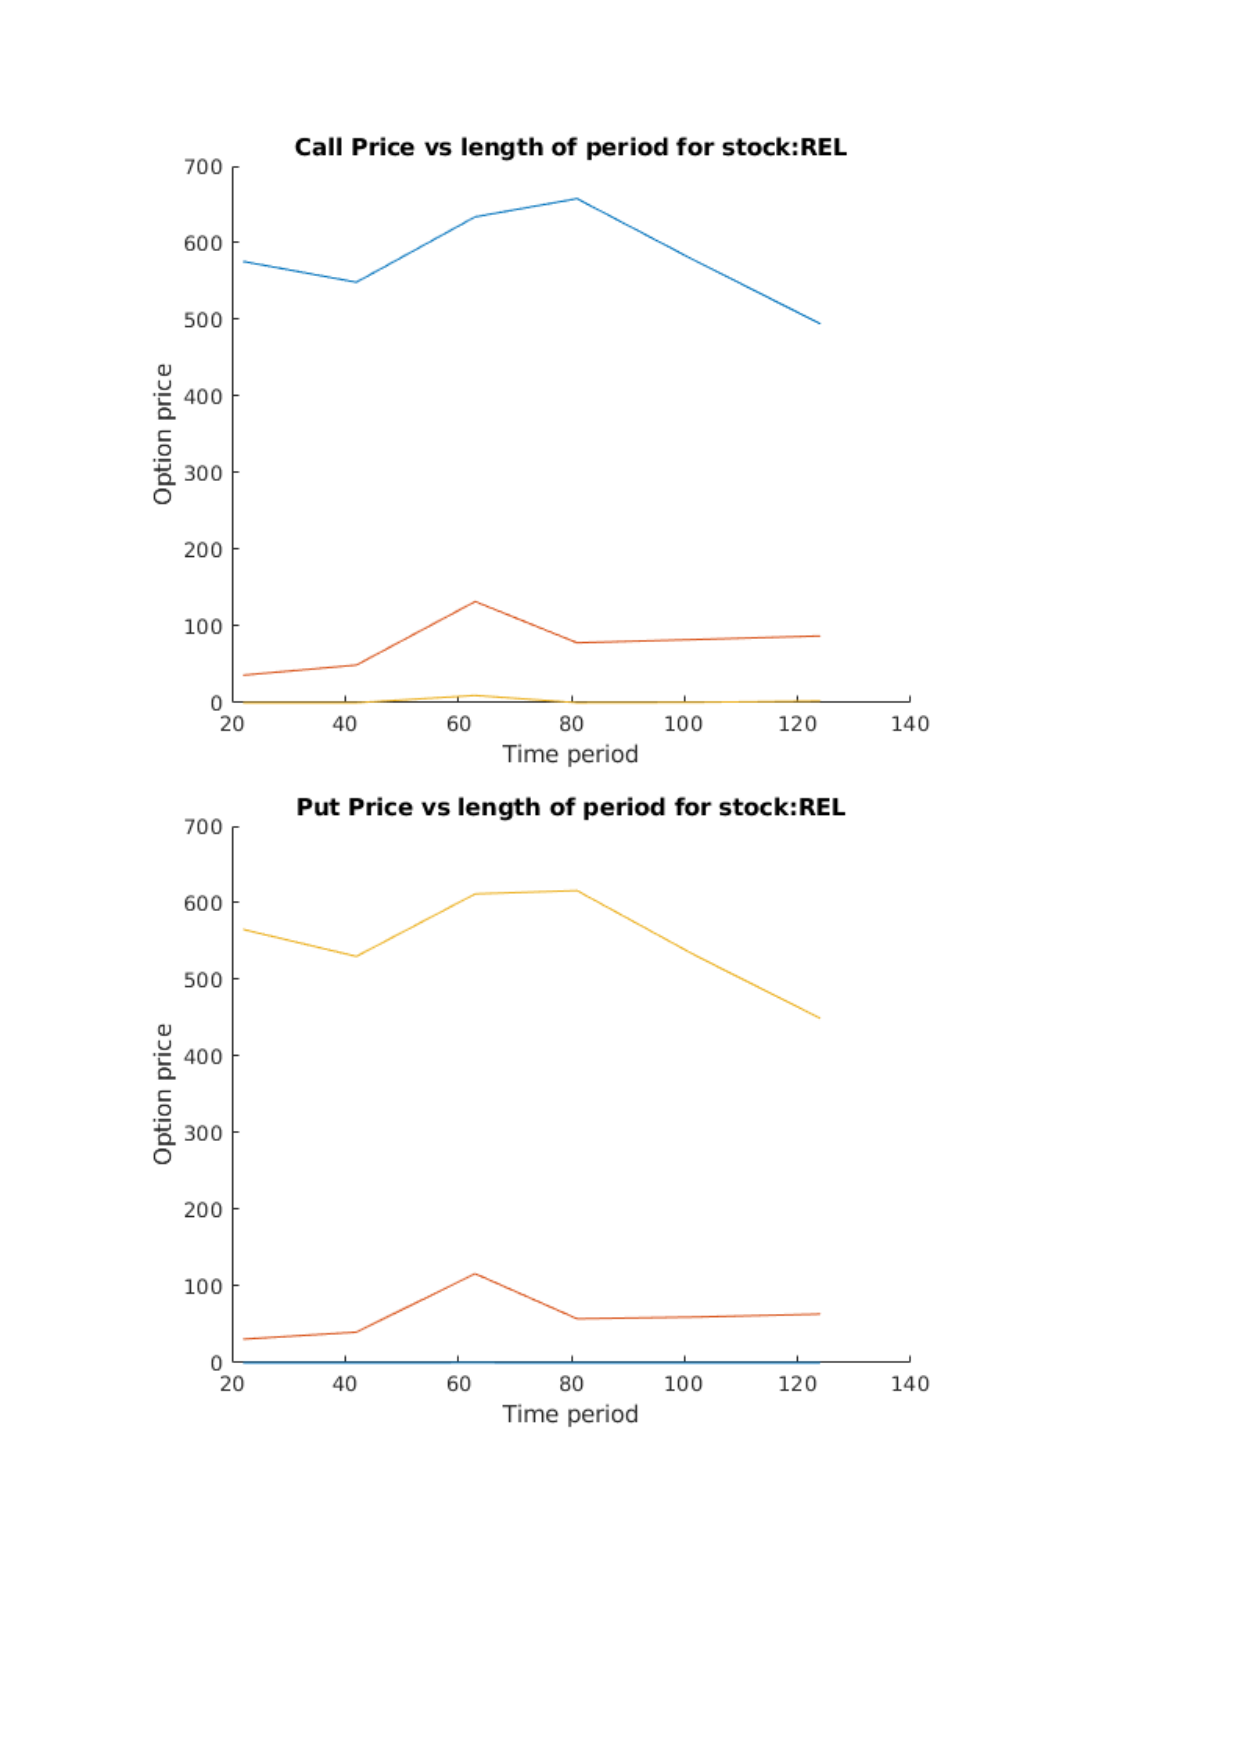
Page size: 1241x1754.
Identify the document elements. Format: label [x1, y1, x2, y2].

picture [118, 118, 994, 775]
picture [118, 778, 994, 1435]
